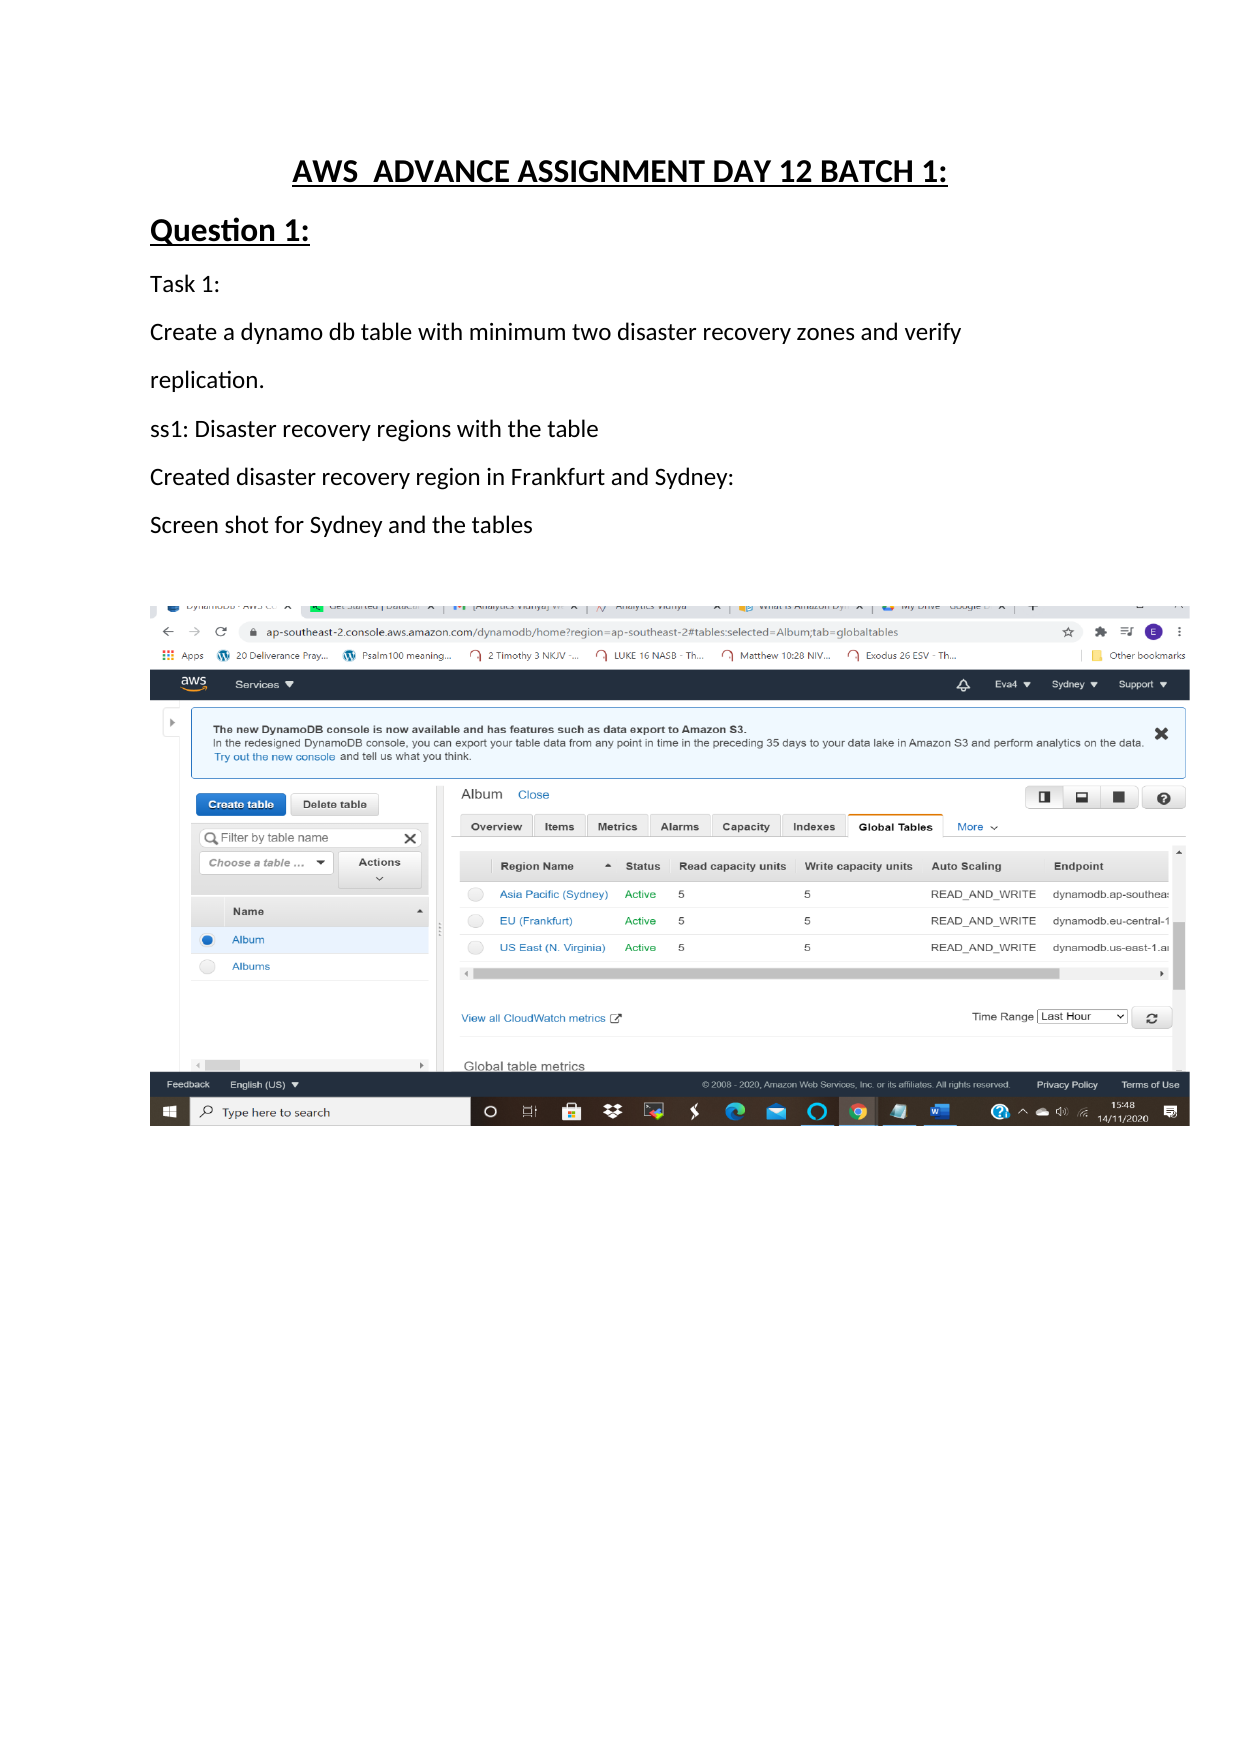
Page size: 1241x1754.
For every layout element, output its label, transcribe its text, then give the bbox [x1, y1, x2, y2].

text AWS ADVANCE ASSIGNMENT DAY 12 BATCH 1: [150, 150, 1090, 191]
text Create a dynamo db table with minimum two disaster recovery zones and verify [150, 316, 1090, 347]
text Question 1: [150, 209, 1090, 250]
text Task 1: [150, 268, 1090, 298]
text Created disaster recovery region in Frankfurt and Sydney: [150, 461, 1090, 492]
text replication. [150, 364, 1090, 395]
text Screen shot for Sydney and the tables [150, 509, 1090, 540]
text ss1: Disaster recovery regions with the table [150, 413, 1090, 443]
